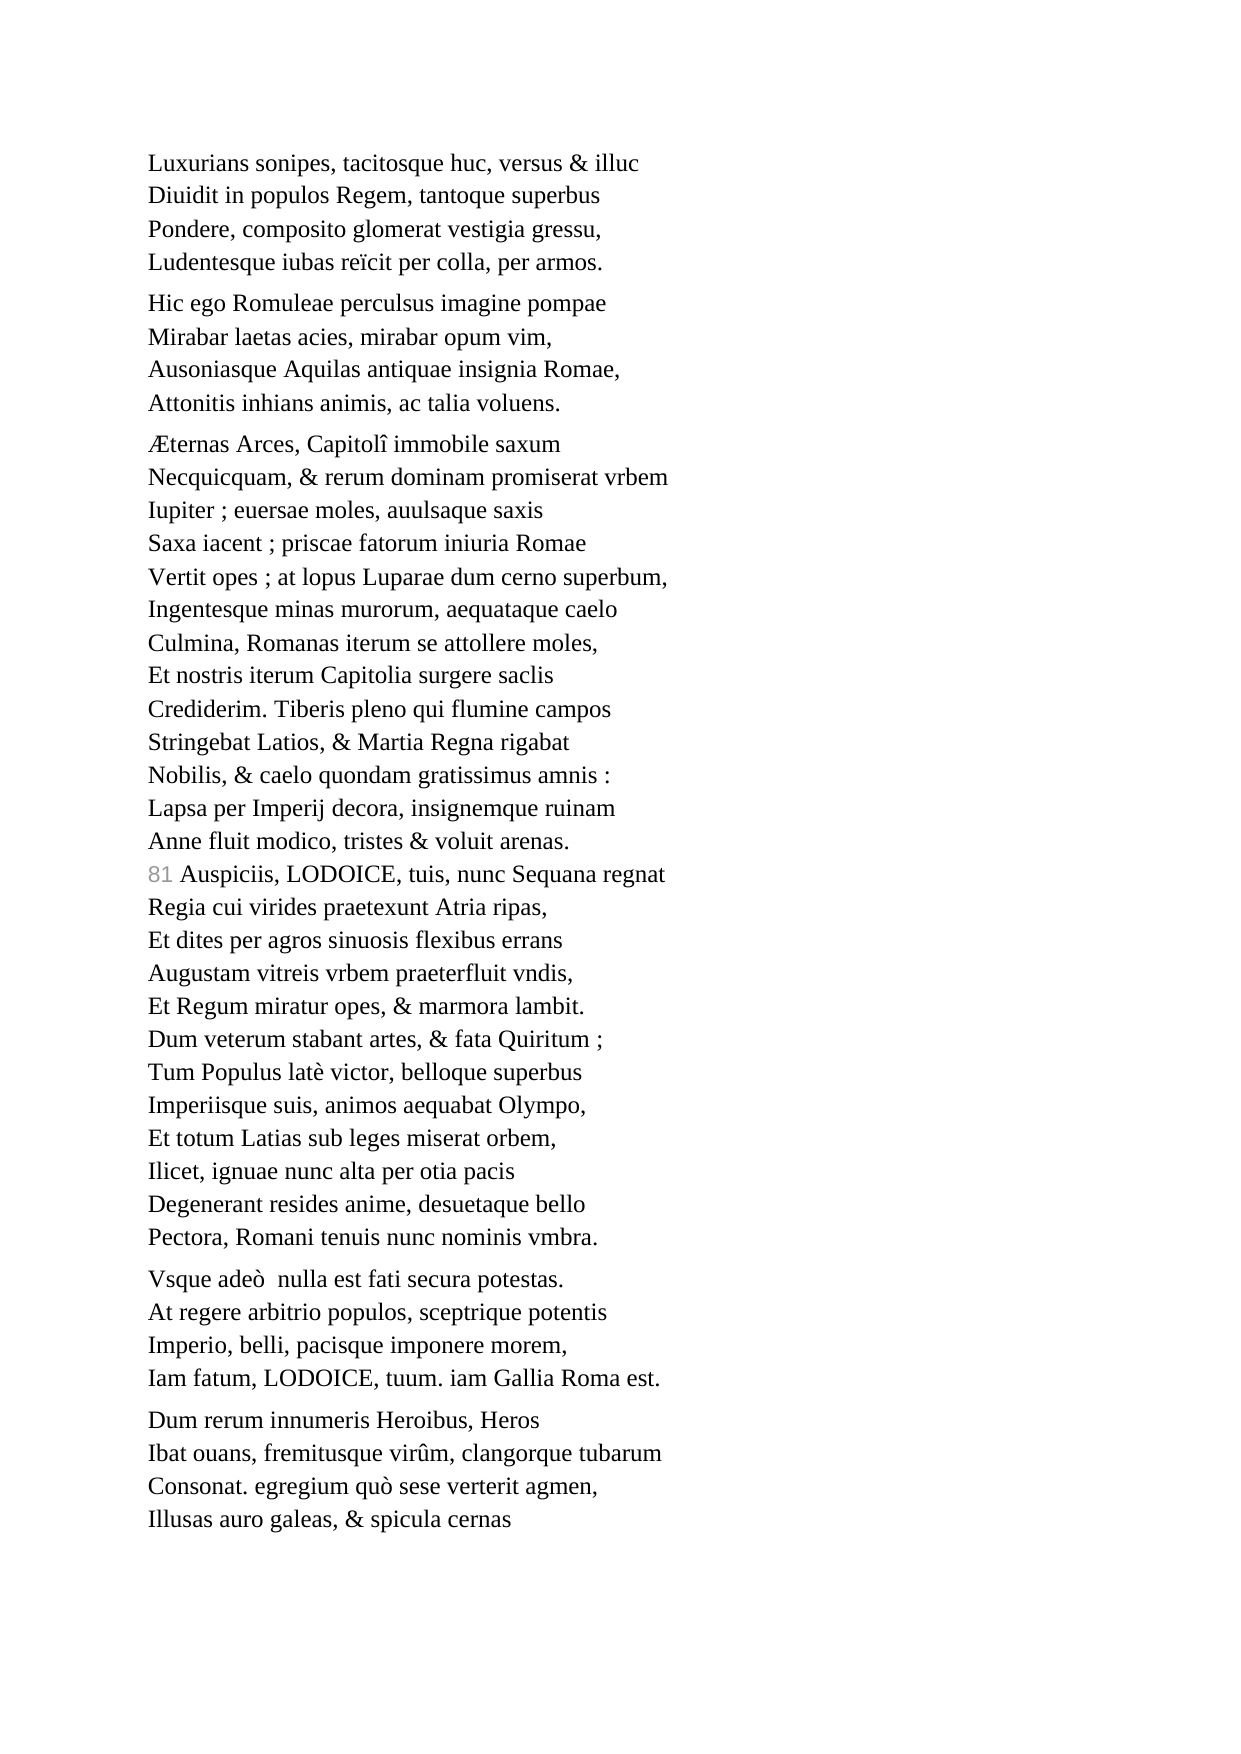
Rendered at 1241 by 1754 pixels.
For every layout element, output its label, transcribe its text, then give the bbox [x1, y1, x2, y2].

text Æternas Arces, Capitolî immobile saxum Necquicquam, & rerum dominam promiserat vrbem Iupiter ; euersae moles, auulsaque saxis Saxa iacent ; priscae fatorum iniuria Romae Vertit opes ; at lopus Luparae dum cerno superbum, Ingentesque minas murorum, aequataque caelo Culmina, Romanas iterum se attollere moles, Et nostris iterum Capitolia surgere saclis Crediderim. Tiberis pleno qui flumine campos Stringebat Latios, & Martia Regna rigabat Nobilis, & caelo quondam gratissimus amnis : Lapsa per Imperij decora, insignemque ruinam Anne fluit modico, tristes & voluit arenas. 81 Auspiciis, LODOICE, tuis, nunc Sequana regnat Regia cui virides praetexunt Atria ripas, Et dites per agros sinuosis flexibus errans Augustam vitreis vrbem praeterfluit vndis, Et Regum miratur opes, & marmora lambit. Dum veterum stabant artes, & fata Quiritum ; Tum Populus latè victor, belloque superbus Imperiisque suis, animos aequabat Olympo, Et totum Latias sub leges miserat orbem, Ilicet, ignuae nunc alta per otia pacis Degenerant resides anime, desuetaque bello Pectora, Romani tenuis nunc nominis vmbra. [148, 429, 1093, 1251]
text Vsque adeò nulla est fati secura potestas. At regere arbitrio populos, sceptrique potentis Imperio, belli, pacisque imponere morem, Iam fatum, LODOICE, tuum. iam Gallia Roma est. [148, 1264, 1093, 1392]
text Dum rerum innumeris Heroibus, Heros Ibat ouans, fremitusque virûm, clangorque tubarum Consonat. egregium quò sese verterit agmen, Illusas auro galeas, & spicula cernas [148, 1405, 1093, 1533]
text Luxurians sonipes, tacitosque huc, versus & illuc Diuidit in populos Regem, tantoque superbus Pondere, composito glomerat vestigia gressu, Ludentesque iubas reïcit per colla, per armos. [148, 148, 1093, 275]
text Hic ego Romuleae perculsus imagine pompae Mirabar laetas acies, mirabar opum vim, Ausoniasque Aquilas antiquae insignia Romae, Attonitis inhians animis, ac talia voluens. [148, 288, 1093, 416]
